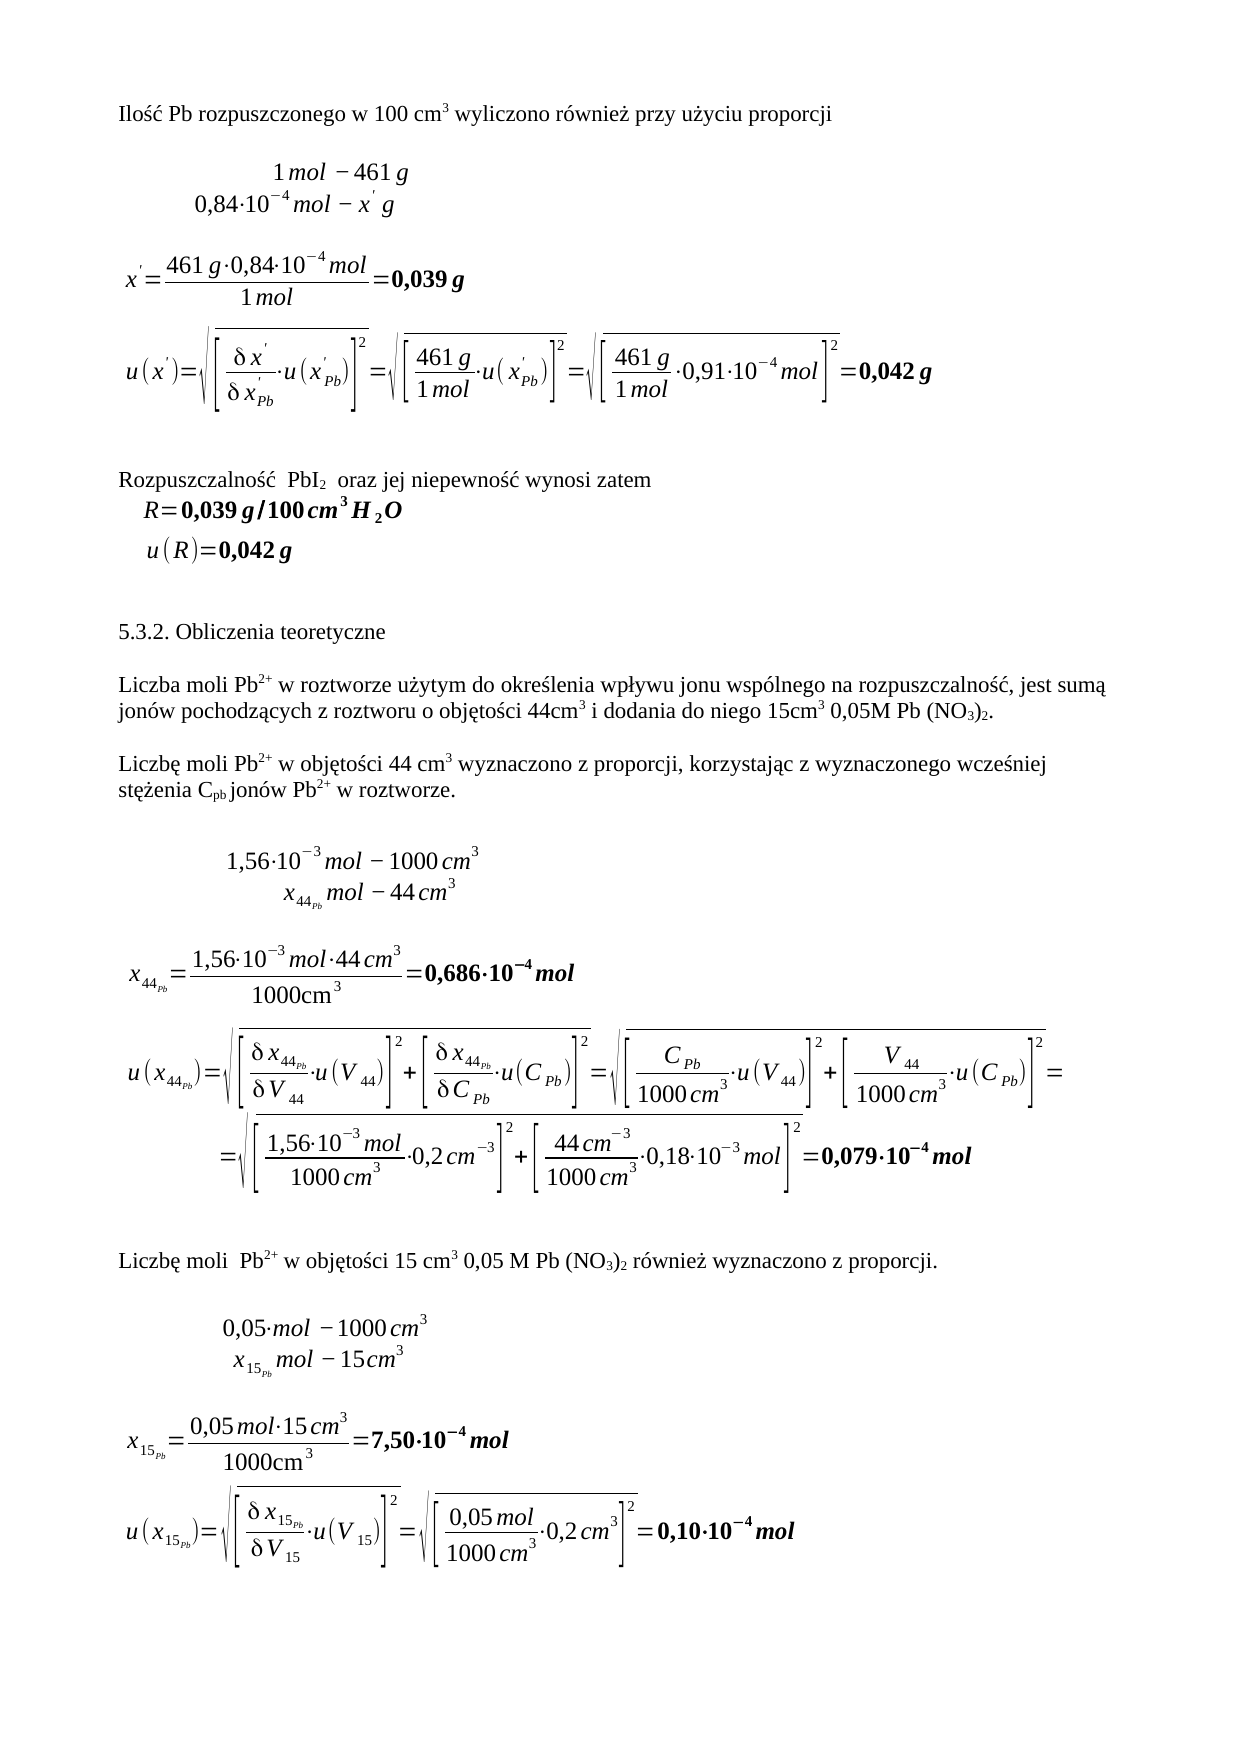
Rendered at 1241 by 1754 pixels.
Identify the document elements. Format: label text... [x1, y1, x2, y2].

text Liczbę moli Pb2+ w objętości 15 cm3 0,05 M Pb (NO3)2 również wyznaczono z proporcji. [118, 1247, 1122, 1273]
text Liczbę moli Pb2+ w objętości 44 cm3 wyznaczono z proporcji, korzystając z wyznaczonego wcześniej stężenia Cpb jonów Pb2+ w roztworze. [118, 750, 1122, 802]
text Liczba moli Pb2+ w roztworze użytym do określenia wpływu jonu wspólnego na rozpuszczalność, jest sumą jonów pochodzących z roztworu o objętości 44cm3 i dodania do niego 15cm3 0,05M Pb (NO3)2. [118, 671, 1122, 723]
text 5.3.2. Obliczenia teoretyczne [118, 618, 1122, 644]
text Rozpuszczalność PbI2 oraz jej niepewność wynosi zatem [118, 466, 1122, 492]
text Ilość Pb rozpuszczonego w 100 cm3 wyliczono również przy użyciu proporcji [118, 100, 1122, 127]
